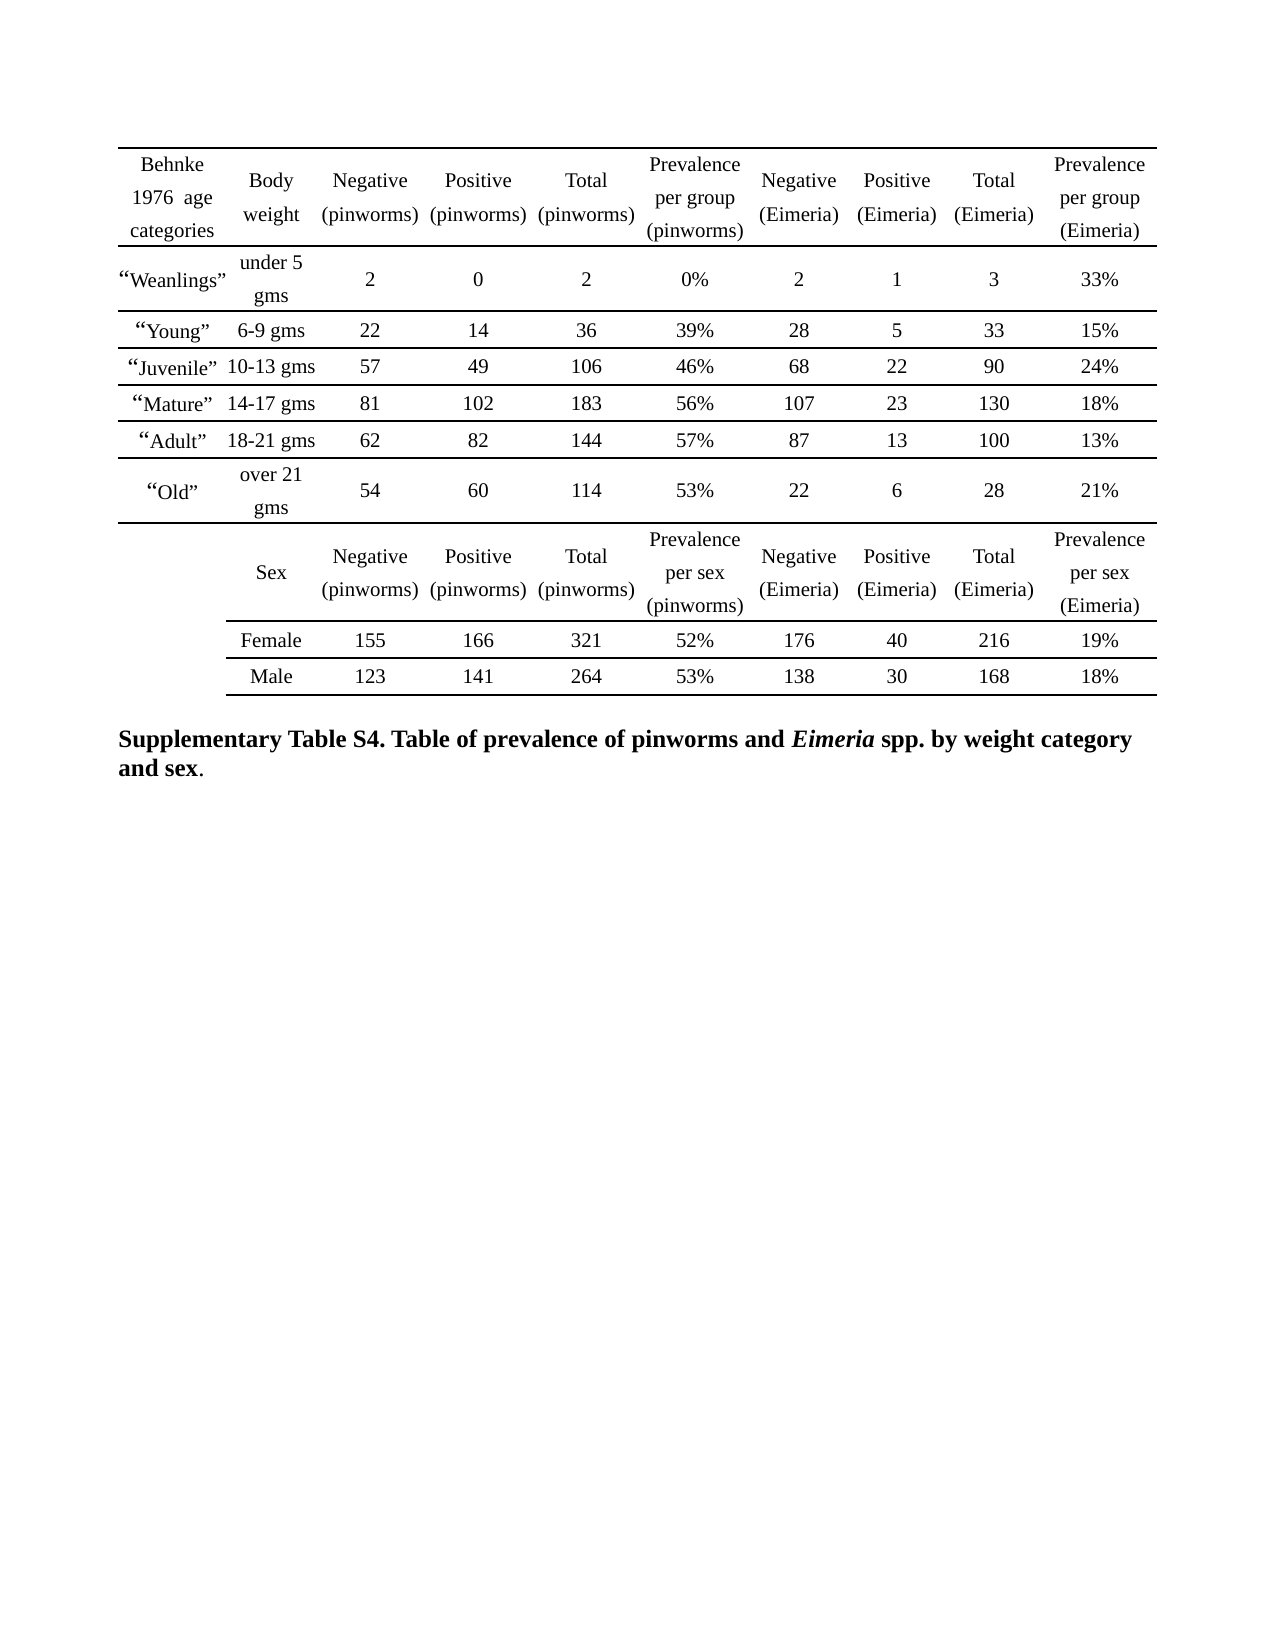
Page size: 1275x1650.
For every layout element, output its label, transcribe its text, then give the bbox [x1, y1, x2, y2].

table_cell 19% [1043, 622, 1157, 657]
table_cell 60 [424, 459, 532, 522]
table_cell 39% [640, 312, 749, 347]
table_cell 30 [848, 659, 945, 693]
table_cell Female [226, 622, 316, 657]
table_cell 36 [532, 312, 640, 347]
table_header Negative (pinworms) [316, 149, 424, 245]
table_cell [118, 657, 226, 693]
table_cell 54 [316, 459, 424, 522]
table_cell 0% [640, 247, 749, 310]
table_cell 90 [945, 349, 1042, 383]
table_cell 100 [945, 422, 1042, 457]
table_cell 176 [750, 622, 848, 657]
table_cell “Old” [118, 459, 226, 522]
table_cell 138 [750, 659, 848, 693]
table_cell 18-21 gms [226, 422, 316, 457]
table_cell 0 [424, 247, 532, 310]
table_cell 6-9 gms [226, 312, 316, 347]
table_cell Negative (pinworms) [316, 524, 424, 620]
table_cell 21% [1043, 459, 1157, 522]
table_cell 68 [750, 349, 848, 383]
table_cell 81 [316, 386, 424, 420]
table_cell “Adult” [118, 422, 226, 457]
table_cell “Weanlings” [118, 247, 226, 310]
table_cell 15% [1043, 312, 1157, 347]
table_cell 114 [532, 459, 640, 522]
table_header Positive (Eimeria) [848, 149, 945, 245]
table_cell Prevalence per sex (pinworms) [640, 524, 749, 620]
table_cell 33 [945, 312, 1042, 347]
table_cell Negative (Eimeria) [750, 524, 848, 620]
table_cell 3 [945, 247, 1042, 310]
table_cell 87 [750, 422, 848, 457]
table_cell “Juvenile” [118, 349, 226, 383]
table_cell 168 [945, 659, 1042, 693]
table_cell 28 [750, 312, 848, 347]
table_cell 53% [640, 659, 749, 693]
table_cell 102 [424, 386, 532, 420]
table_cell 49 [424, 349, 532, 383]
table_cell 144 [532, 422, 640, 457]
table_header Prevalence per group (Eimeria) [1043, 149, 1157, 245]
table_cell 22 [316, 312, 424, 347]
table_cell 62 [316, 422, 424, 457]
table_cell 40 [848, 622, 945, 657]
table_cell 22 [750, 459, 848, 522]
table_cell Positive (pinworms) [424, 524, 532, 620]
table_cell 2 [532, 247, 640, 310]
table_cell 6 [848, 459, 945, 522]
table_cell Prevalence per sex (Eimeria) [1043, 524, 1157, 620]
table_cell Sex [226, 524, 316, 620]
table_cell 82 [424, 422, 532, 457]
table_header Behnke 1976 age categories [118, 149, 226, 245]
table_cell 22 [848, 349, 945, 383]
table_cell 321 [532, 622, 640, 657]
table_header Body weight [226, 149, 316, 245]
table_header Negative (Eimeria) [750, 149, 848, 245]
table_cell [118, 620, 226, 657]
table_cell 2 [750, 247, 848, 310]
table_cell over 21 gms [226, 459, 316, 522]
table_header Total (pinworms) [532, 149, 640, 245]
table_cell 141 [424, 659, 532, 693]
table_cell 1 [848, 247, 945, 310]
table_cell 155 [316, 622, 424, 657]
table_cell [118, 524, 226, 620]
table_cell 53% [640, 459, 749, 522]
table_cell 23 [848, 386, 945, 420]
table_cell 28 [945, 459, 1042, 522]
table_cell under 5 gms [226, 247, 316, 310]
table_cell 14-17 gms [226, 386, 316, 420]
table_cell 56% [640, 386, 749, 420]
table_cell 52% [640, 622, 749, 657]
table_cell 10-13 gms [226, 349, 316, 383]
table_cell 24% [1043, 349, 1157, 383]
table_cell 2 [316, 247, 424, 310]
table_cell 123 [316, 659, 424, 693]
table_cell 216 [945, 622, 1042, 657]
table_cell 18% [1043, 659, 1157, 693]
table_cell Male [226, 659, 316, 693]
table_cell “Mature” [118, 386, 226, 420]
table_cell 166 [424, 622, 532, 657]
table_cell 57% [640, 422, 749, 457]
table_header Positive (pinworms) [424, 149, 532, 245]
table_cell Total (Eimeria) [945, 524, 1042, 620]
table_cell 183 [532, 386, 640, 420]
table_cell 46% [640, 349, 749, 383]
table_cell 130 [945, 386, 1042, 420]
table_header Prevalence per group (pinworms) [640, 149, 749, 245]
table_cell 57 [316, 349, 424, 383]
table_cell 264 [532, 659, 640, 693]
table_cell 13 [848, 422, 945, 457]
table_cell “Young” [118, 312, 226, 347]
table_cell 106 [532, 349, 640, 383]
table_cell 14 [424, 312, 532, 347]
table_cell 107 [750, 386, 848, 420]
table_header Total (Eimeria) [945, 149, 1042, 245]
table_cell 33% [1043, 247, 1157, 310]
table_cell Positive (Eimeria) [848, 524, 945, 620]
table_cell 13% [1043, 422, 1157, 457]
table_cell Total (pinworms) [532, 524, 640, 620]
table_cell 18% [1043, 386, 1157, 420]
text Supplementary Table S4. Table of prevalence of pinworms and Eimeria spp. by weight category and sex. [118, 724, 1157, 782]
table_cell 5 [848, 312, 945, 347]
